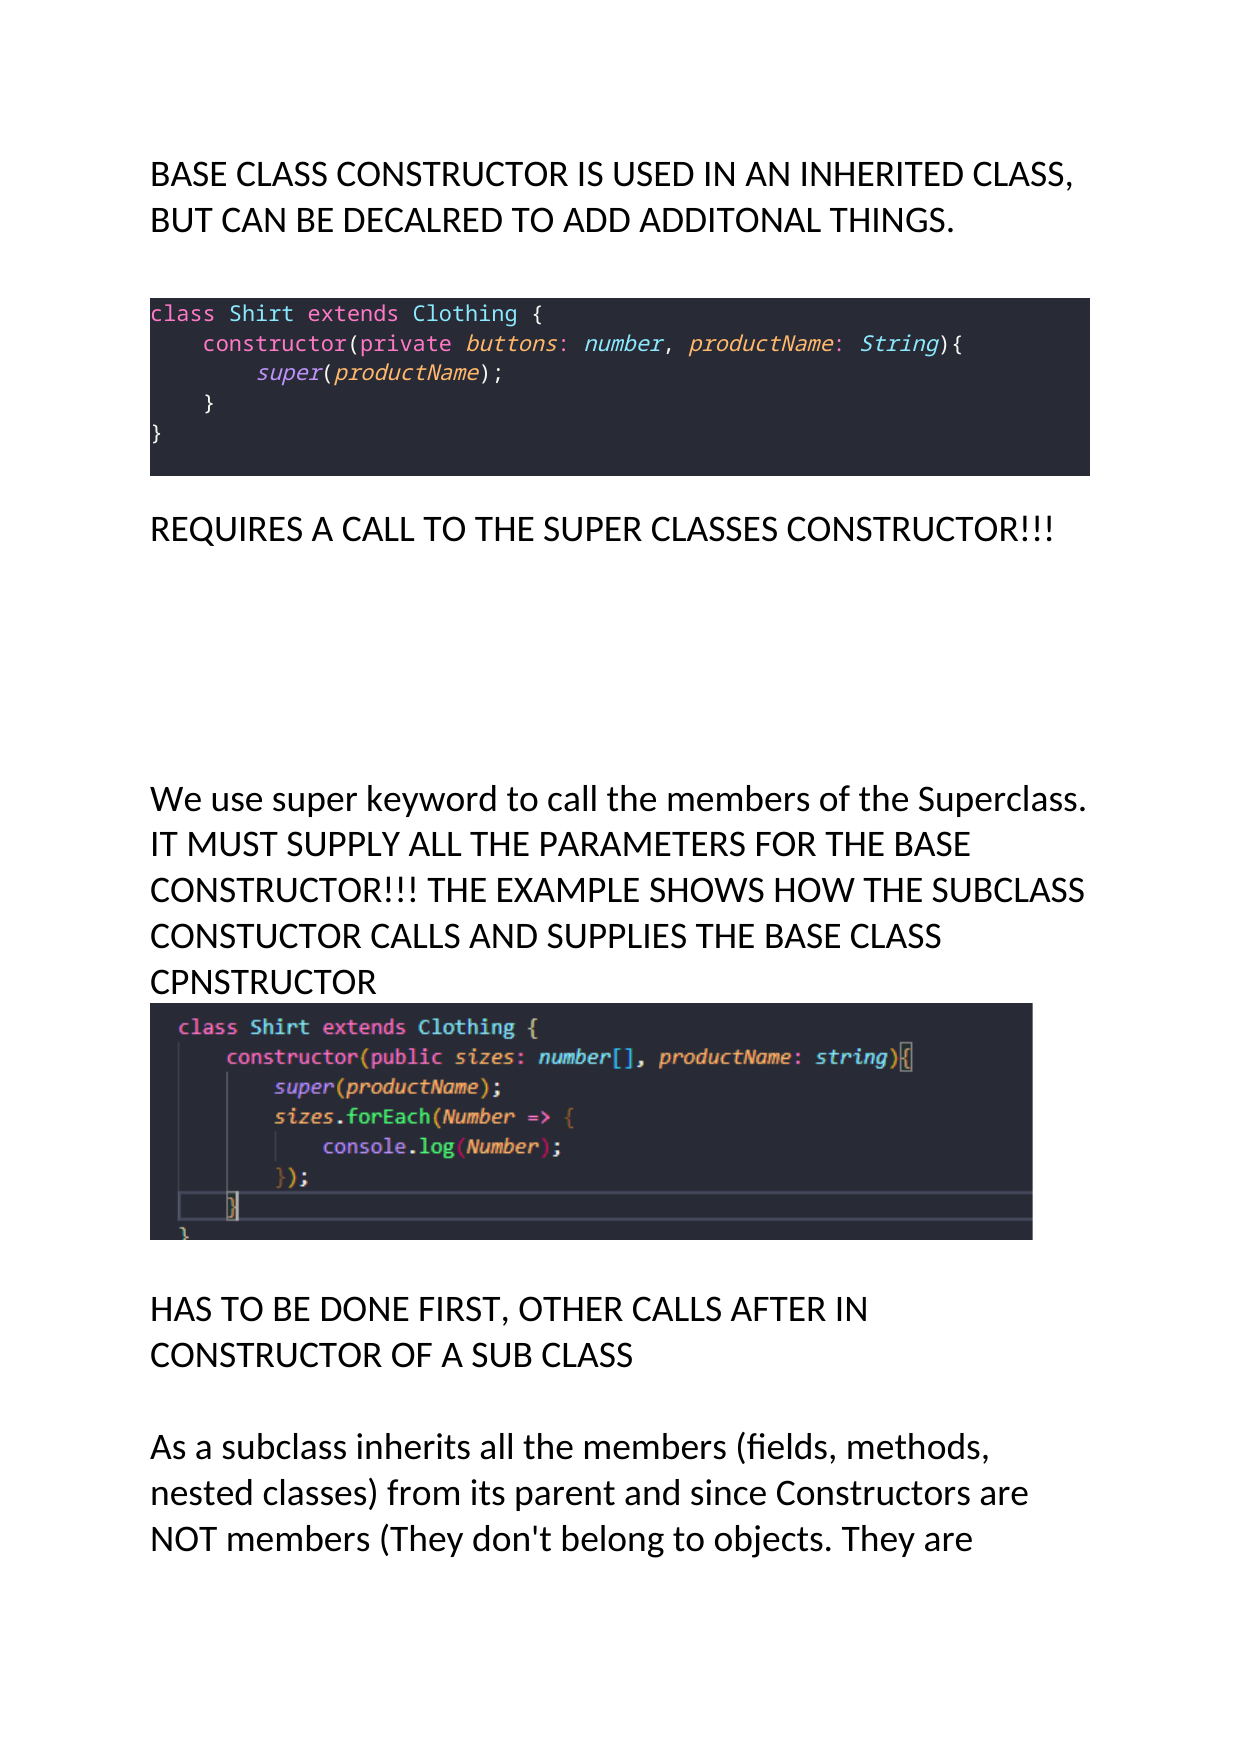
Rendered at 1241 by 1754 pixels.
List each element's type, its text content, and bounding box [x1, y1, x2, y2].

text As a subclass inherits all the members (fields, methods, nested classes) from its parent and since Constructors are NOT members (They don't belong to objects. They are [150, 1423, 1090, 1560]
text We use super keyword to call the members of the Superclass. IT MUST SUPPLY ALL THE PARAMETERS FOR THE BASE CONSTRUCTOR!!! THE EXAMPLE SHOWS HOW THE SUBCLASS CONSTUCTOR CALLS AND SUPPLIES THE BASE CLASS CPNSTRUCTOR [150, 774, 1090, 1004]
text BASE CLASS CONSTRUCTOR IS USED IN AN INHERITED CLASS, BUT CAN BE DECALRED TO ADD ADDITONAL THINGS. [150, 150, 1090, 242]
text REQUIRES A CALL TO THE SUPER CLASSES CONSTRUCTOR!!! [150, 504, 1090, 550]
text HAS TO BE DONE FIRST, OTHER CALLS AFTER IN CONSTRUCTOR OF A SUB CLASS [150, 1285, 1090, 1377]
text } [150, 417, 1090, 447]
text class Shirt extends Clothing { [150, 298, 1090, 327]
text } [150, 387, 1090, 417]
text constructor(private buttons: number, productName: String){ [150, 327, 1090, 357]
text super(productName); [150, 357, 1090, 387]
